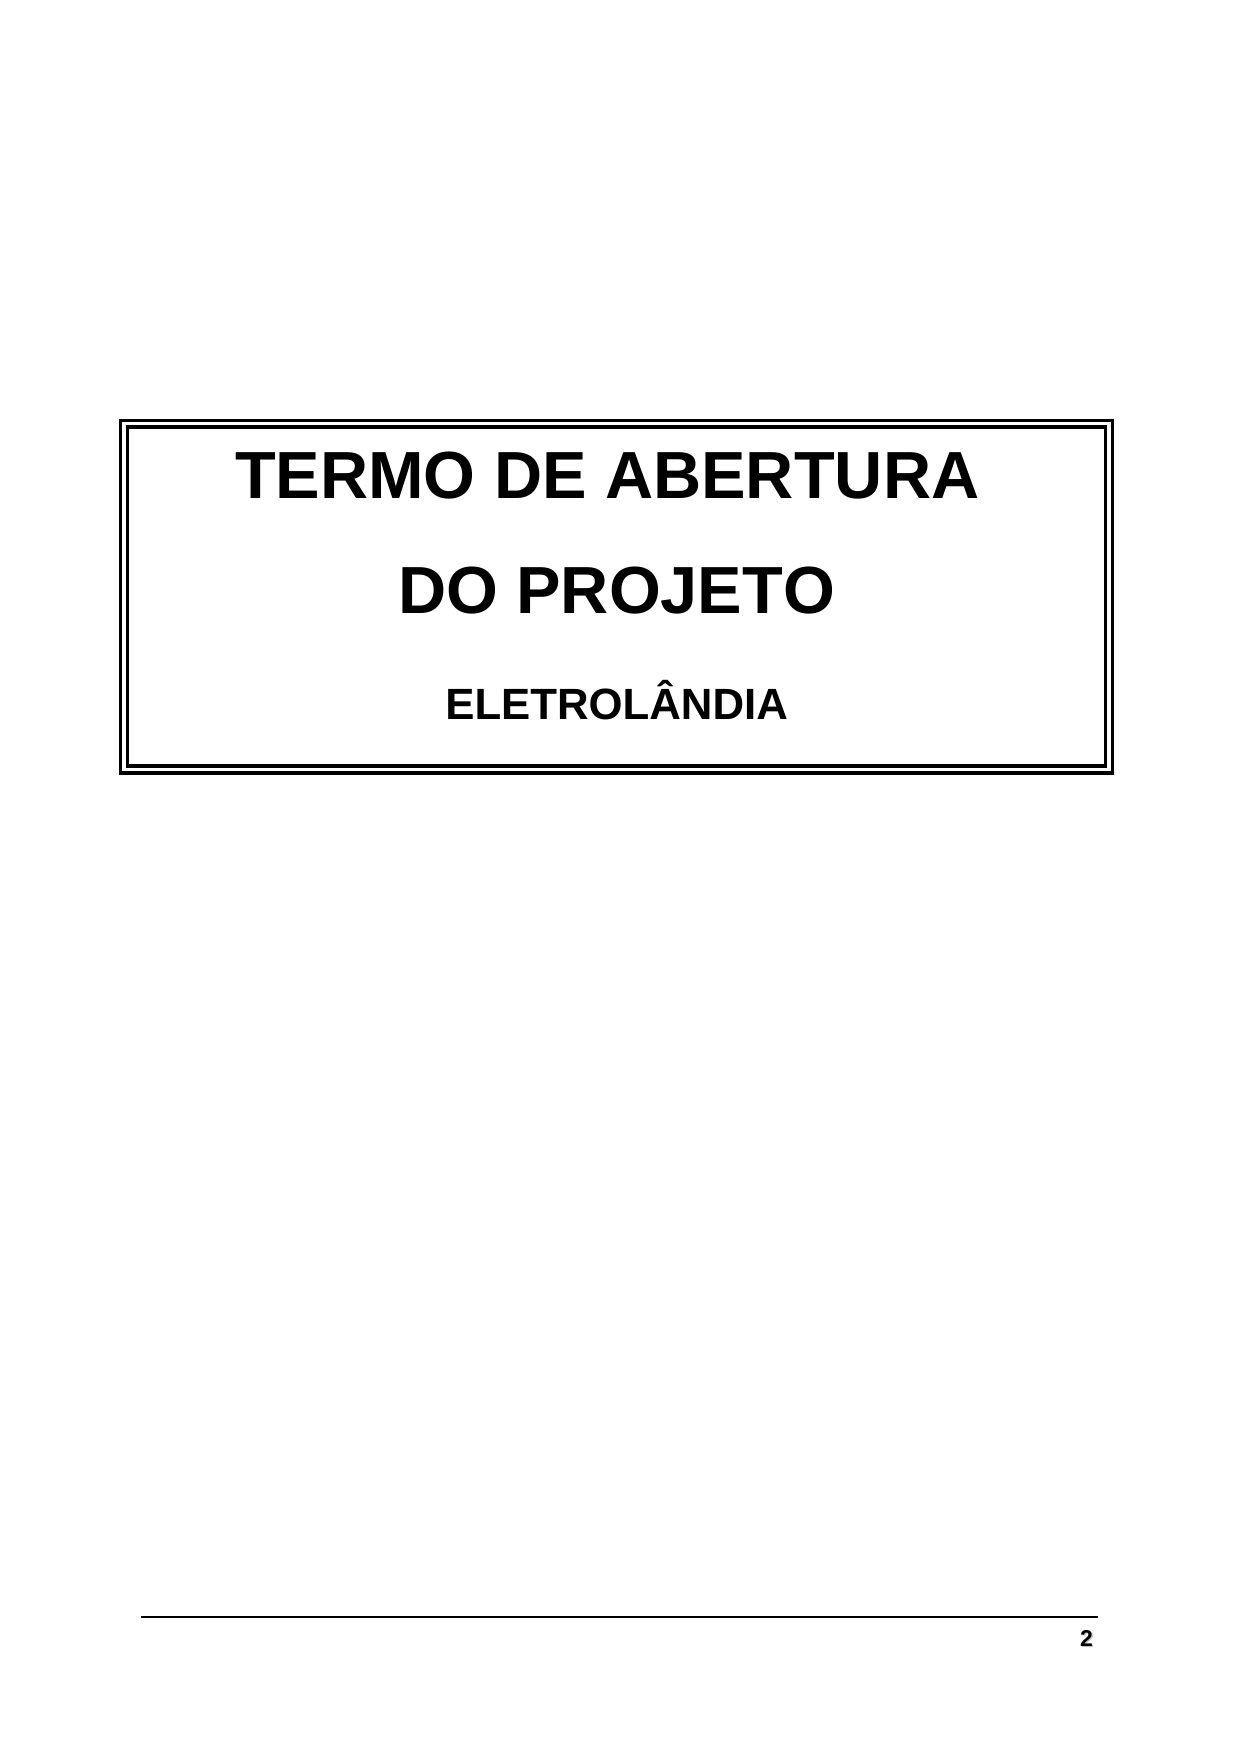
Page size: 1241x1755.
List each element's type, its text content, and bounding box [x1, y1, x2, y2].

text DO PROJETO [144, 551, 1089, 628]
text TERMO DE ABERTURA [144, 436, 1089, 513]
text ELETROLÂNDIA [144, 678, 1089, 729]
